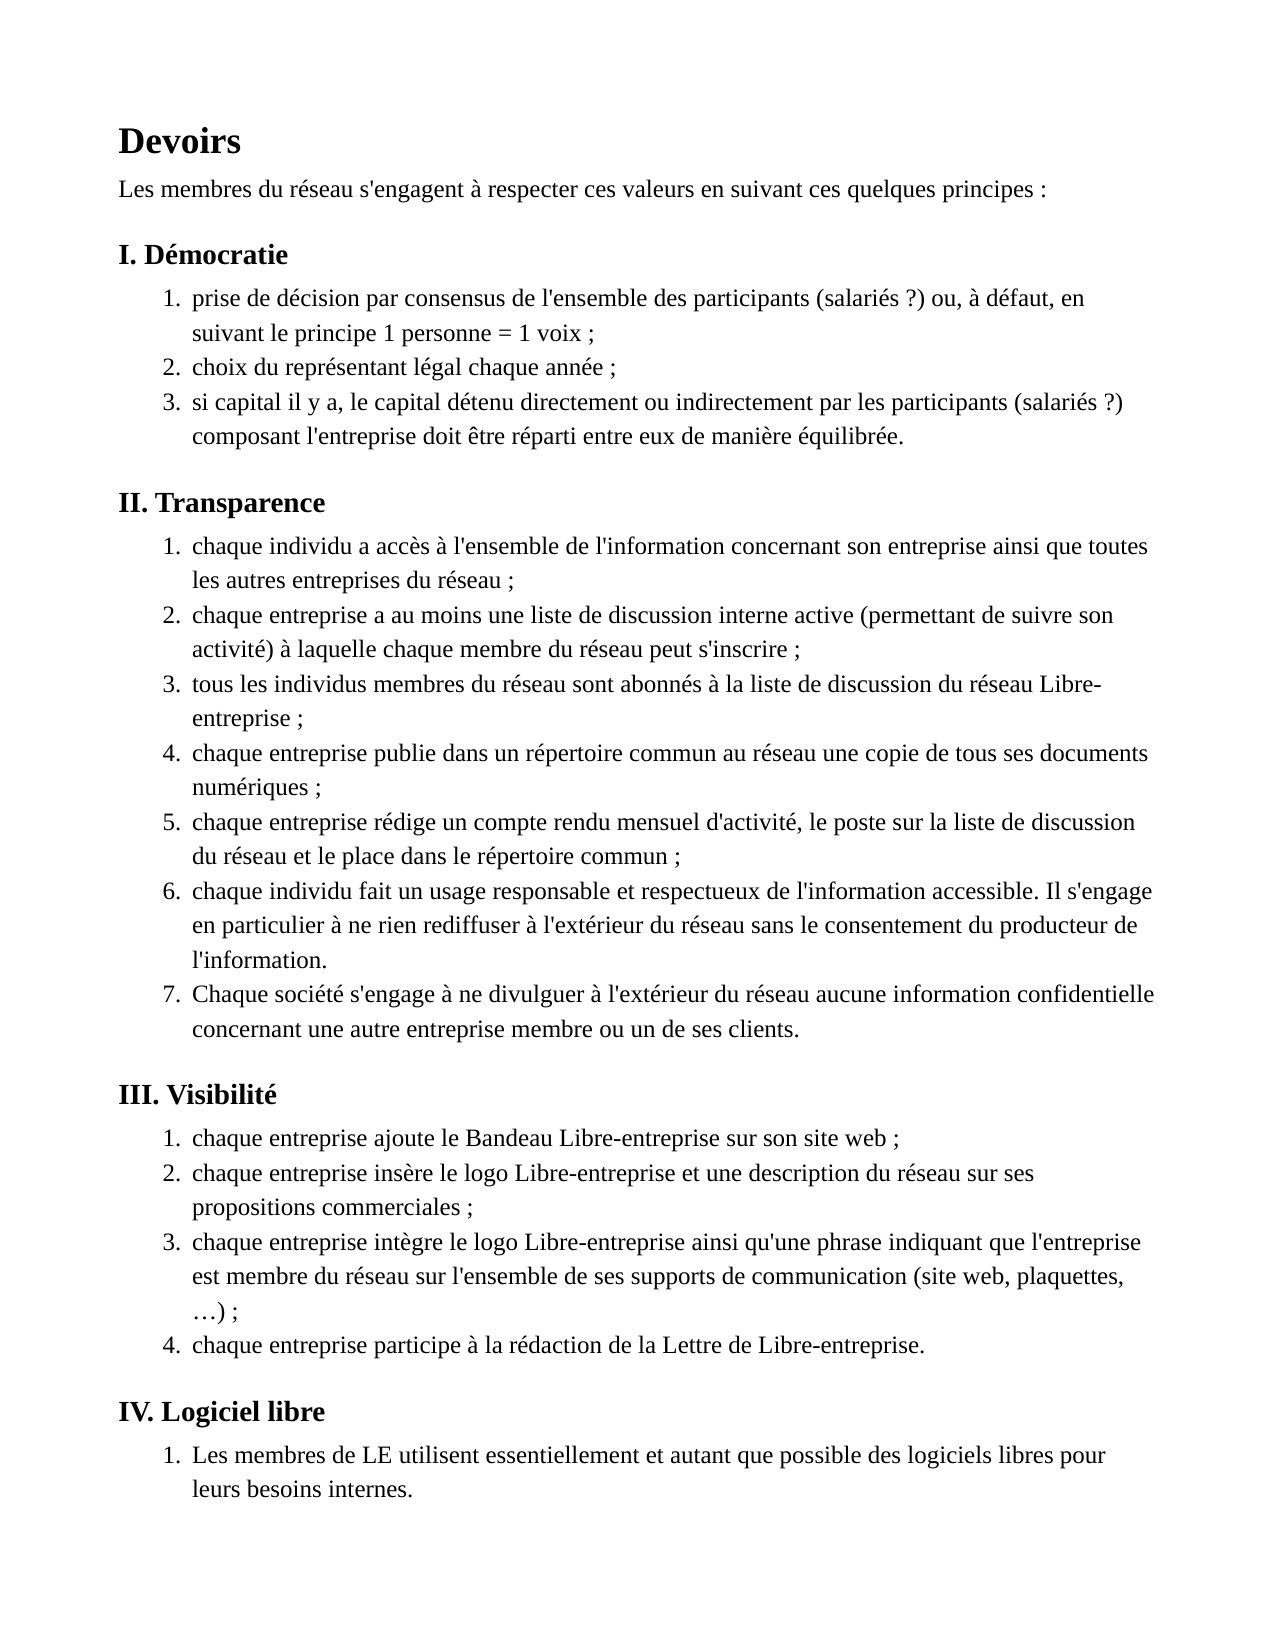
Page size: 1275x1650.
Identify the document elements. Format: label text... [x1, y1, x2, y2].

subtitle IV. Logiciel libre [118, 1394, 1157, 1427]
list chaque individu a accès à l'ensemble de l'information concernant son entreprise ainsi que toutes les autres entreprises du réseau ; [162, 531, 1157, 594]
list chaque entreprise ajoute le Bandeau Libre-entreprise sur son site web ; [162, 1123, 1157, 1152]
list chaque entreprise insère le logo Libre-entreprise et une description du réseau sur ses propositions commerciales ; [162, 1158, 1157, 1221]
subtitle I. Démocratie [118, 237, 1157, 271]
list tous les individus membres du réseau sont abonnés à la liste de discussion du réseau Libre-entreprise ; [162, 669, 1157, 732]
list choix du représentant légal chaque année ; [162, 352, 1157, 381]
subtitle III. Visibilité [118, 1077, 1157, 1111]
list Chaque société s'engage à ne divulguer à l'extérieur du réseau aucune information confidentielle concernant une autre entreprise membre ou un de ses clients. [162, 979, 1157, 1042]
list chaque entreprise a au moins une liste de discussion interne active (permettant de suivre son activité) à laquelle chaque membre du réseau peut s'inscrire ; [162, 600, 1157, 663]
list chaque entreprise participe à la rédaction de la Lettre de Libre-entreprise. [162, 1330, 1157, 1359]
list chaque entreprise publie dans un répertoire commun au réseau une copie de tous ses documents numériques ; [162, 738, 1157, 801]
list prise de décision par consensus de l'ensemble des participants (salariés ?) ou, à défaut, en suivant le principe 1 personne = 1 voix ; [162, 283, 1157, 347]
subtitle Devoirs [118, 118, 1157, 161]
list chaque individu fait un usage responsable et respectueux de l'information accessible. Il s'engage en particulier à ne rien rediffuser à l'extérieur du réseau sans le consentement du producteur de l'information. [162, 876, 1157, 973]
list si capital il y a, le capital détenu directement ou indirectement par les participants (salariés ?) composant l'entreprise doit être réparti entre eux de manière équilibrée. [162, 387, 1157, 450]
list Les membres de LE utilisent essentiellement et autant que possible des logiciels libres pour leurs besoins internes. [162, 1440, 1157, 1503]
list chaque entreprise intègre le logo Libre-entreprise ainsi qu'une phrase indiquant que l'entreprise est membre du réseau sur l'ensemble de ses supports de communication (site web, plaquettes, …) ; [162, 1227, 1157, 1324]
list chaque entreprise rédige un compte rendu mensuel d'activité, le poste sur la liste de discussion du réseau et le place dans le répertoire commun ; [162, 807, 1157, 870]
subtitle II. Transparence [118, 485, 1157, 518]
text Les membres du réseau s'engagent à respecter ces valeurs en suivant ces quelques principes : [118, 174, 1157, 202]
